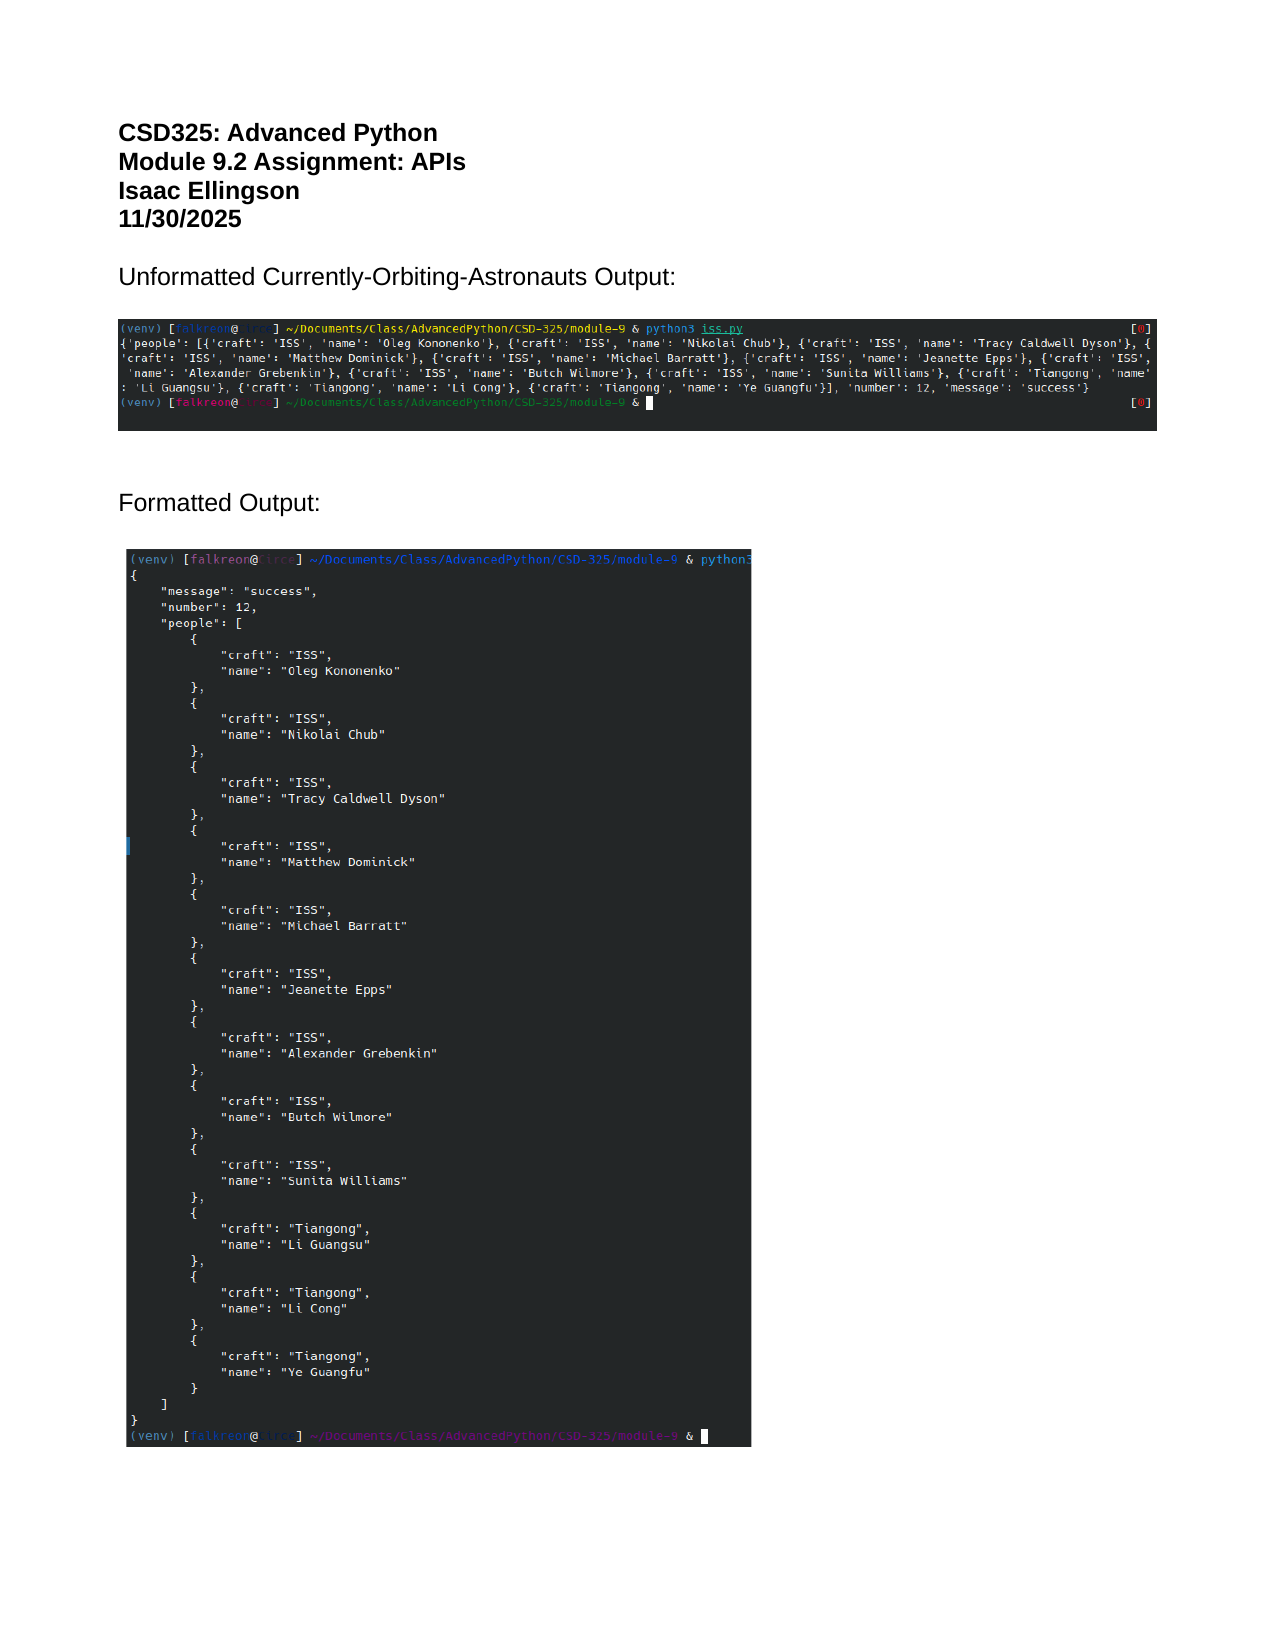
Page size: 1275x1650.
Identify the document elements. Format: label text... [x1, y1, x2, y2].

text Unformatted Currently-Orbiting-Astronauts Output: [118, 262, 1157, 291]
text 11/30/2025 [118, 204, 1157, 233]
picture [118, 319, 1157, 431]
text Isaac Ellingson [118, 176, 1157, 204]
text CSD325: Advanced Python [118, 118, 1157, 147]
picture [126, 549, 752, 1447]
text Module 9.2 Assignment: APIs [118, 147, 1157, 176]
text Formatted Output: [118, 488, 1157, 517]
